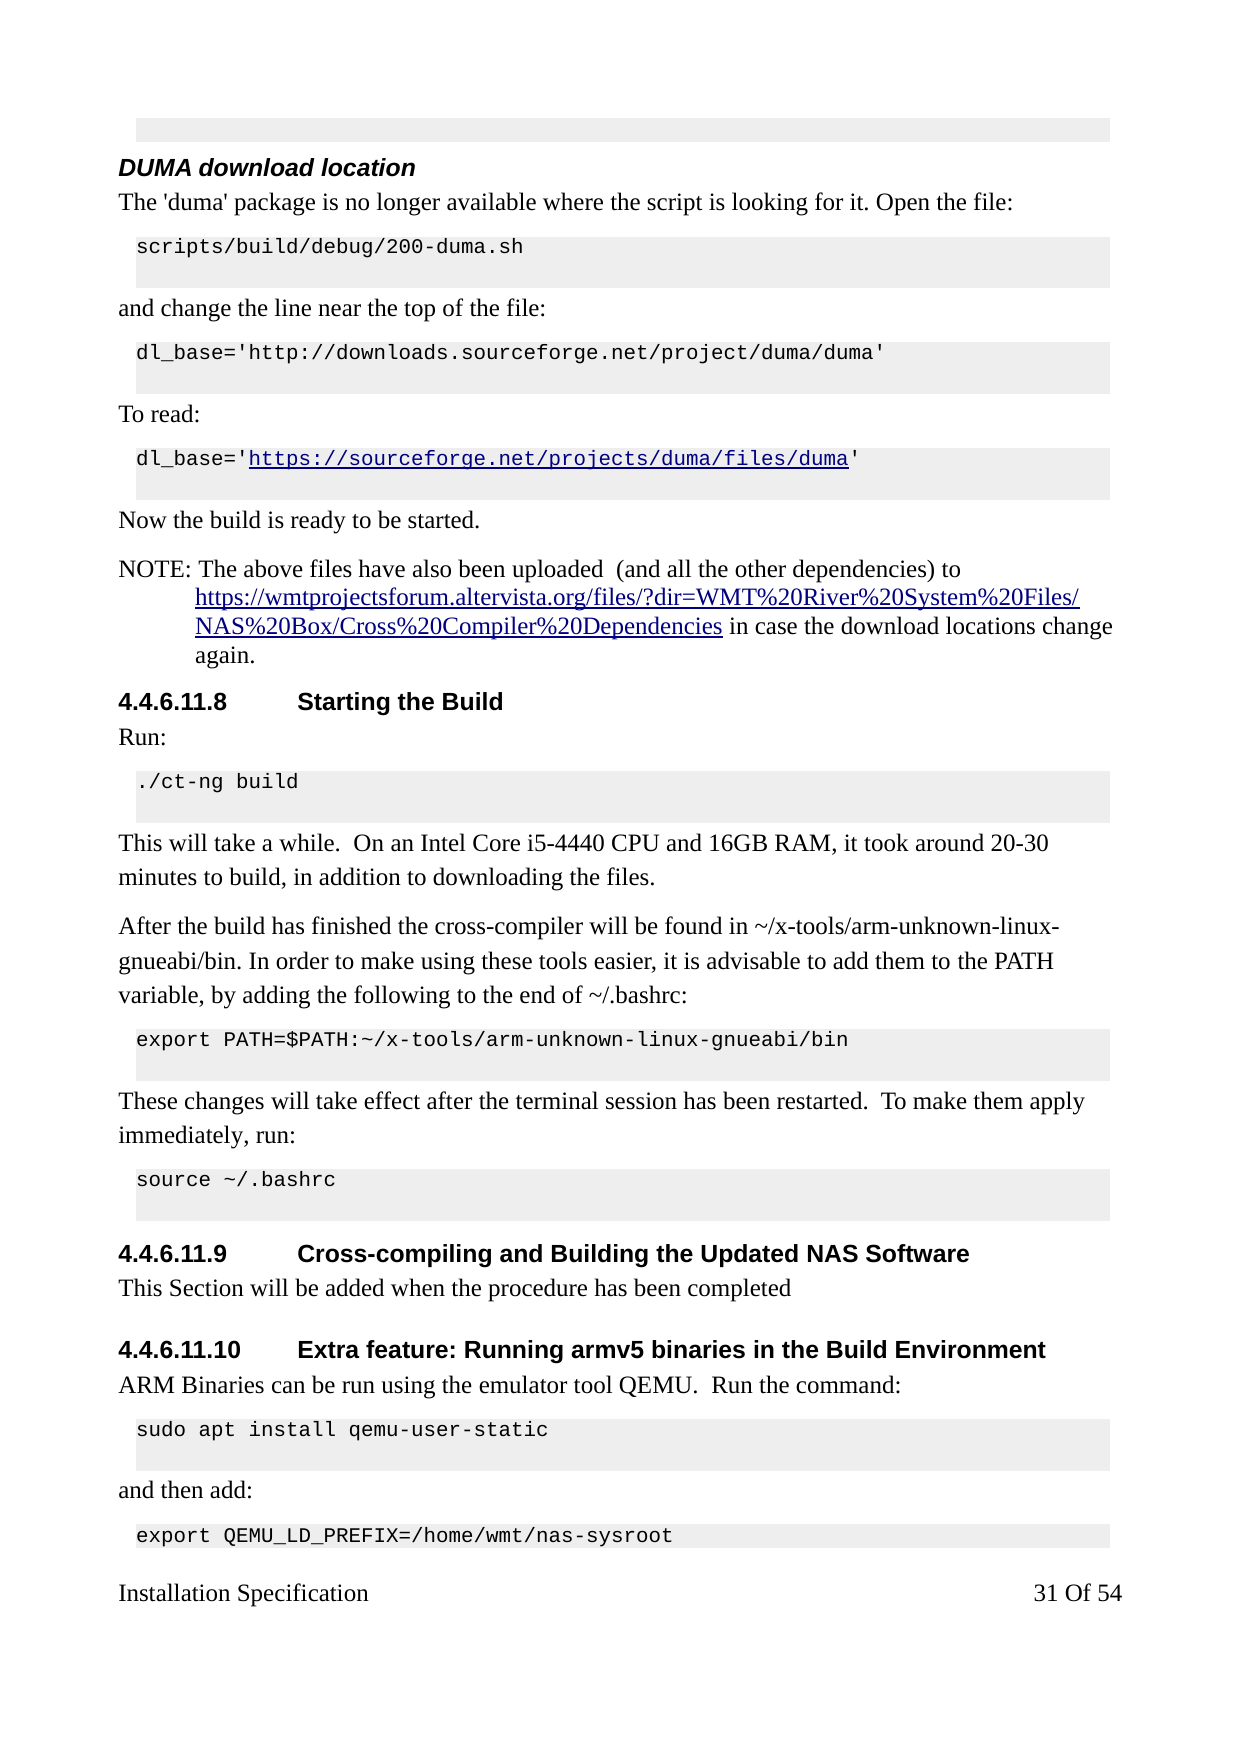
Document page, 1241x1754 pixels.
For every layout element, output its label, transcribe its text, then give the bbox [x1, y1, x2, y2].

text dl_base='http://downloads.sourceforge.net/project/duma/duma' [136, 342, 1110, 366]
text and change the line near the top of the file: [118, 293, 1122, 322]
text After the build has finished the cross-compiler will be found in ~/x-tools/arm-unknown-linux-gnueabi/bin. In order to make using these tools easier, it is advisable to add them to the PATH variable, by adding the following to the end of ~/.bashrc: [118, 911, 1122, 1009]
text This Section will be added when the procedure has been completed [118, 1273, 1122, 1302]
subtitle Extra feature: Running armv5 binaries in the Build Environment [118, 1335, 1122, 1363]
text and then add: [118, 1476, 1122, 1504]
text This will take a while. On an Intel Core i5-4440 CPU and 16GB RAM, it took around 20-30 minutes to build, in addition to downloading the files. [118, 828, 1122, 891]
text scripts/build/debug/200-duma.sh [136, 237, 1110, 260]
text These changes will take effect after the terminal session has been restarted. To make them apply immediately, run: [118, 1086, 1122, 1149]
subtitle DUMA download location [118, 153, 1122, 181]
subtitle Cross-compiling and Building the Updated NAS Software [118, 1239, 1122, 1267]
text source ~/.bashrc [136, 1169, 1110, 1193]
text ./ct-ng build [136, 771, 1110, 795]
text NOTE: The above files have also been uploaded (and all the other dependencies) to https://wmtprojectsforum.altervista.org/files/?dir=WMT%20River%20System%20Files/NAS%20Box/Cross%20Compiler%20Dependencies in case the download locations change again. [118, 554, 1122, 669]
text To read: [118, 399, 1122, 428]
text The 'duma' package is no longer available where the script is looking for it. Open the file: [118, 187, 1122, 216]
text ARM Binaries can be run using the emulator tool QEMU. Run the command: [118, 1370, 1122, 1398]
text sudo apt install qemu-user-static [136, 1419, 1110, 1442]
text Run: [118, 722, 1122, 751]
text export PATH=$PATH:~/x-tools/arm-unknown-linux-gnueabi/bin [136, 1029, 1110, 1053]
text export QEMU_LD_PREFIX=/home/wmt/nas-sysroot [136, 1524, 1110, 1548]
text dl_base='https://sourceforge.net/projects/duma/files/duma' [136, 448, 1110, 472]
text Now the build is ready to be started. [118, 505, 1122, 533]
subtitle Starting the Build [118, 687, 1122, 716]
